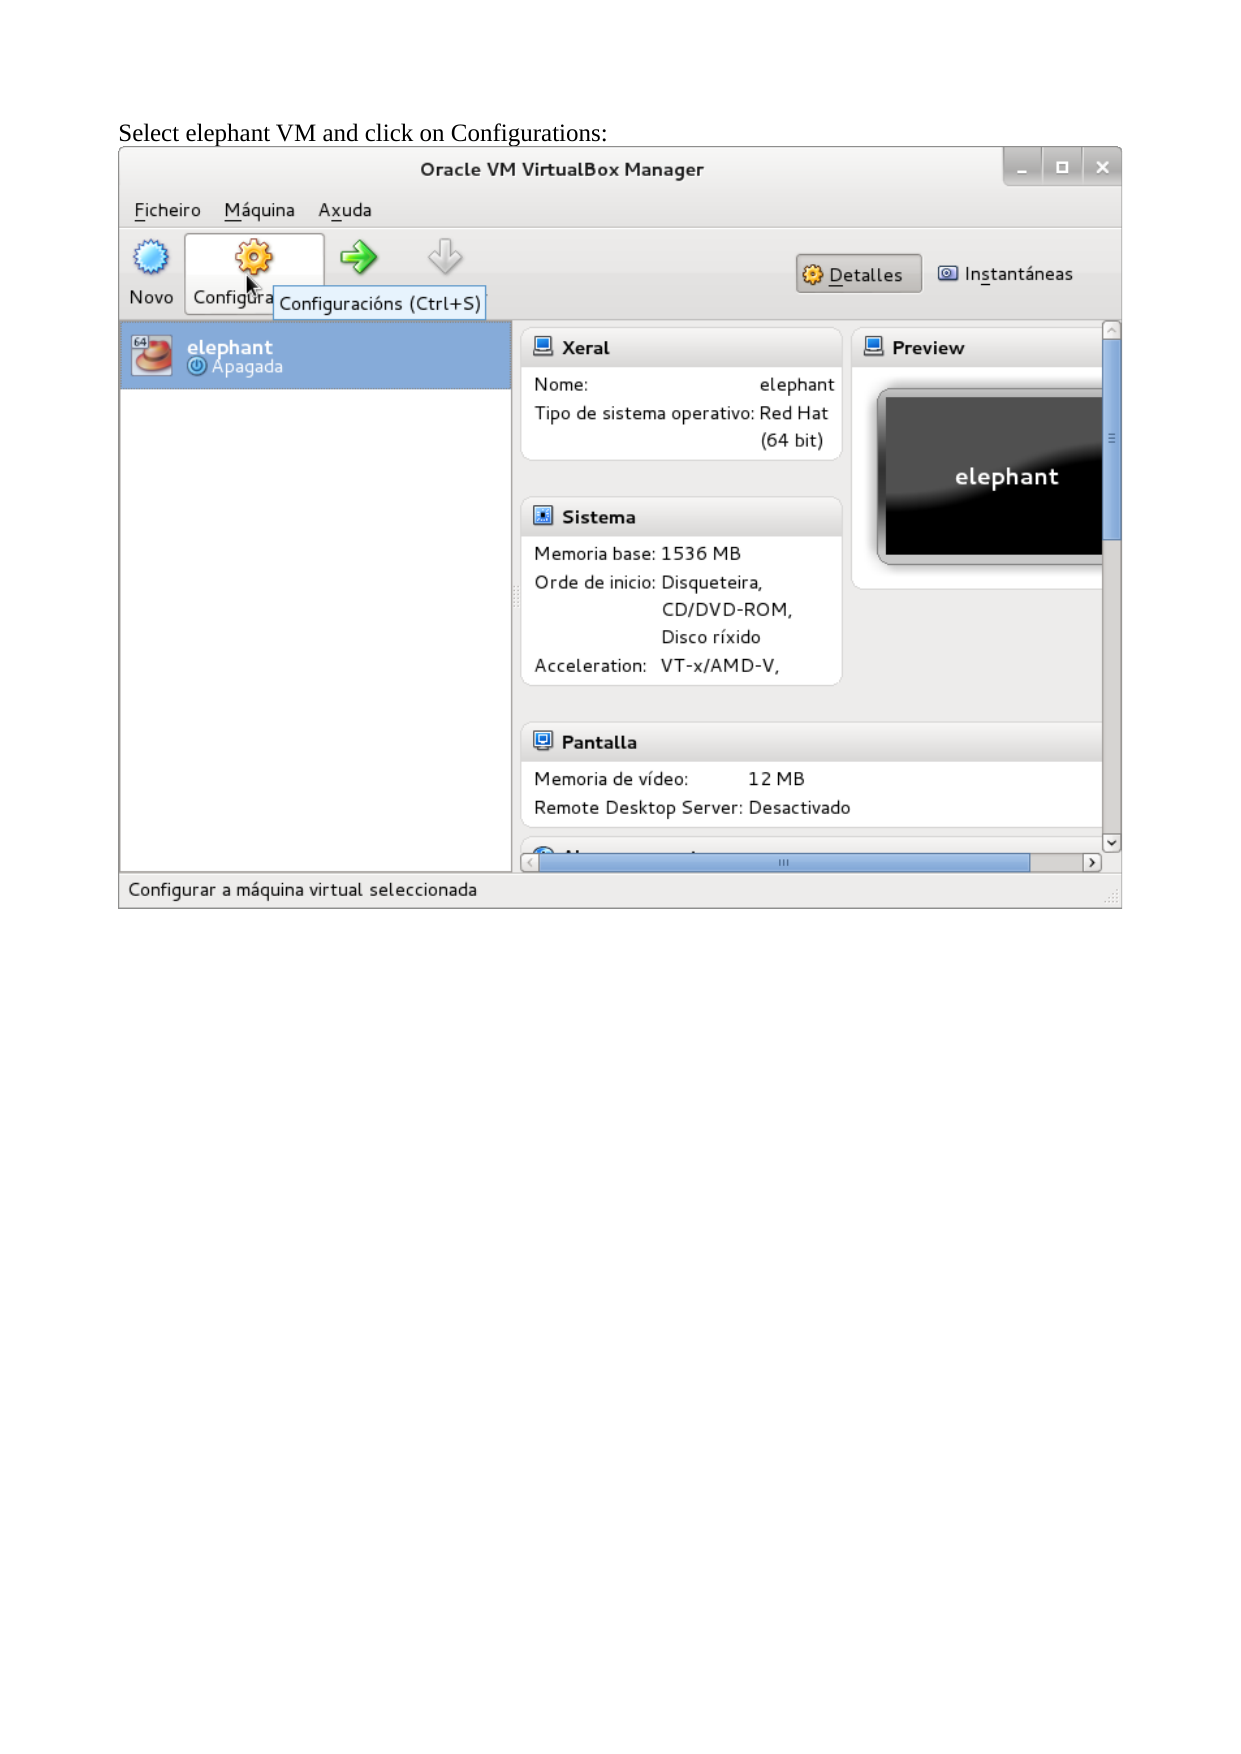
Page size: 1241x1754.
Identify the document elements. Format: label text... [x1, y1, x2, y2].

picture [118, 146, 1123, 909]
text Select elephant VM and click on Configurations: [118, 118, 1122, 146]
